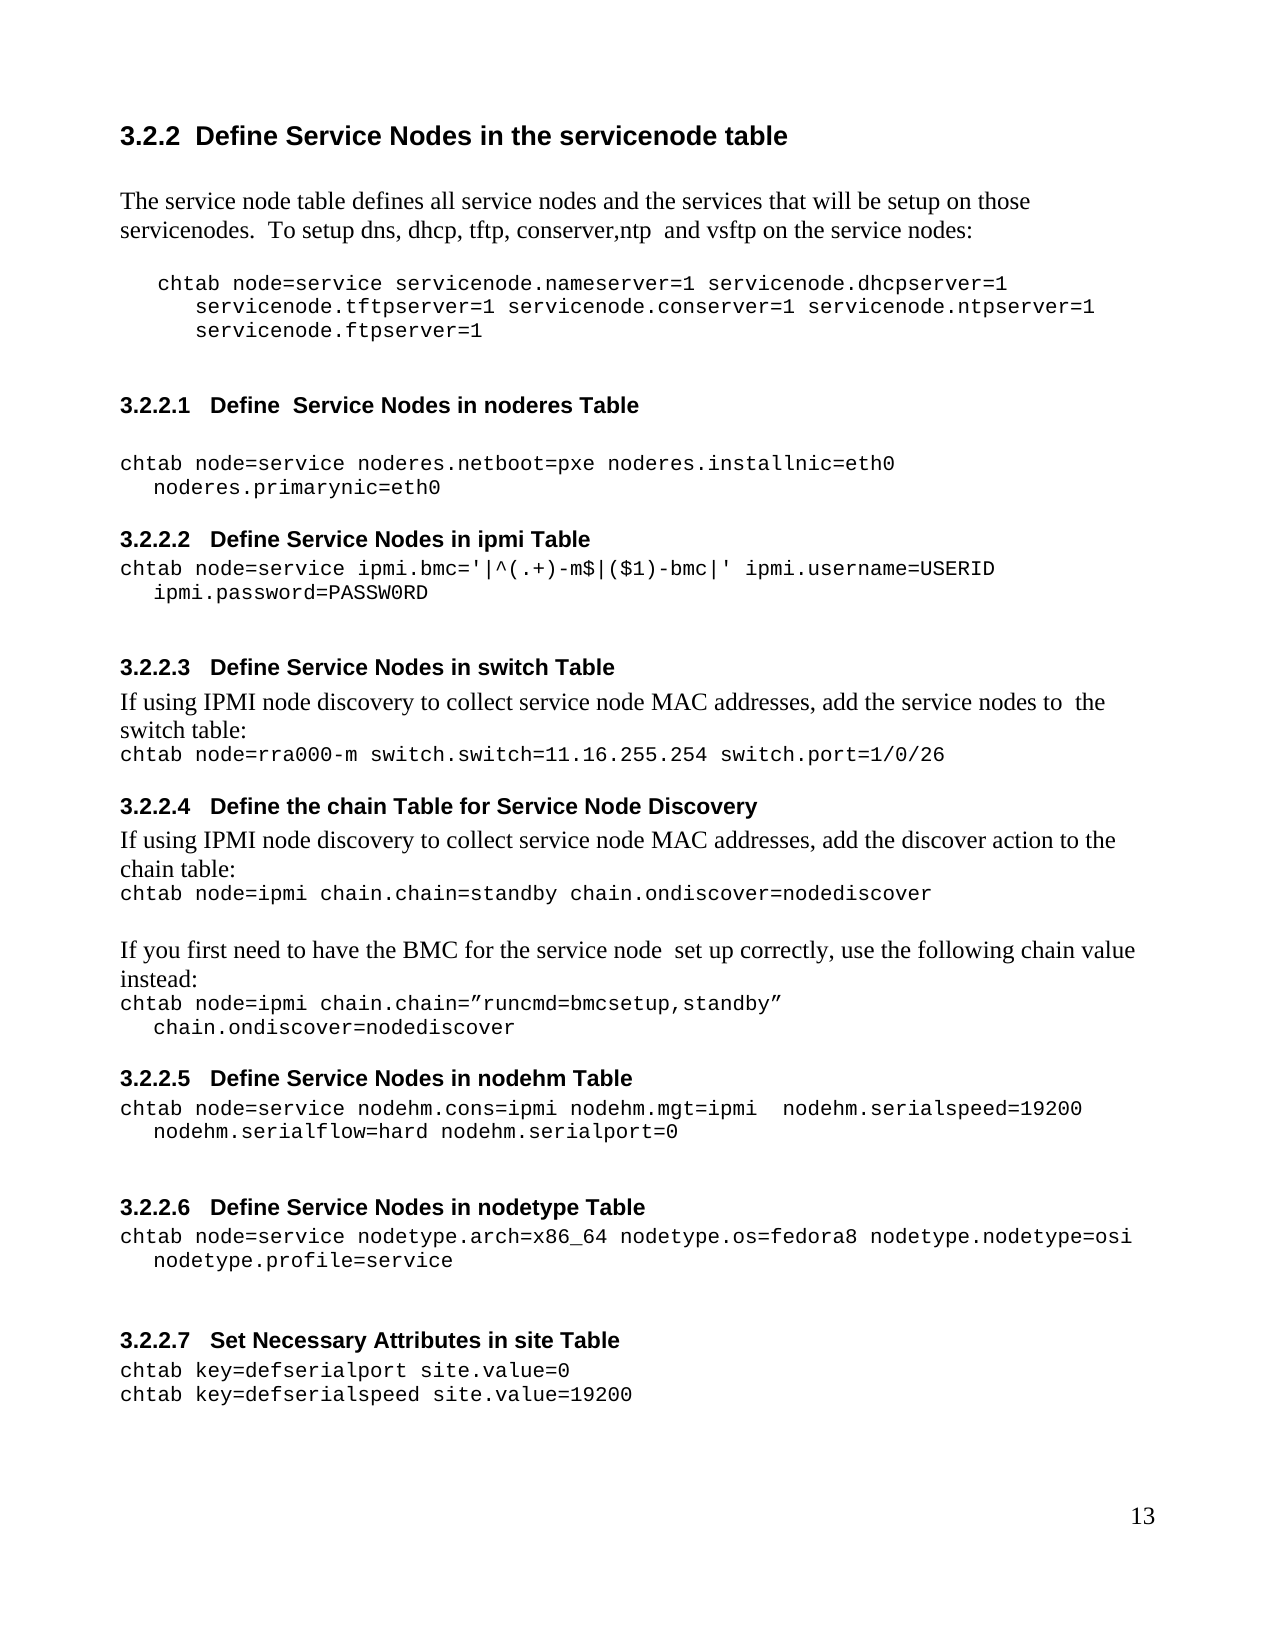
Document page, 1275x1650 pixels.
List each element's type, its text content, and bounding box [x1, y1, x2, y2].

subtitle Define Service Nodes in nodehm Table [120, 1065, 1155, 1092]
text chtab node=service noderes.netboot=pxe noderes.installnic=eth0 noderes.primarynic=eth0 [120, 453, 1155, 501]
text If using IPMI node discovery to collect service node MAC addresses, add the service nodes to the switch table: [120, 687, 1155, 744]
text chtab node=service servicenode.nameserver=1 servicenode.dhcpserver=1 servicenode.tftpserver=1 servicenode.conserver=1 servicenode.ntpserver=1 servicenode.ftpserver=1 [157, 272, 1155, 343]
text chtab node=service nodehm.cons=ipmi nodehm.mgt=ipmi nodehm.serialspeed=19200 nodehm.serialflow=hard nodehm.serialport=0 [120, 1098, 1155, 1145]
text chtab node=service ipmi.bmc='|^(.+)-m$|($1)-bmc|' ipmi.username=USERID ipmi.password=PASSW0RD [120, 558, 1155, 606]
subtitle Define Service Nodes in ipmi Table [120, 526, 1155, 552]
subtitle Set Necessary Attributes in site Table [120, 1327, 1155, 1354]
text If you first need to have the BMC for the service node set up correctly, use the following chain value instead: [120, 936, 1155, 993]
text chtab key=defserialspeed site.value=19200 [120, 1384, 1155, 1407]
text chtab node=ipmi chain.chain=”runcmd=bmcsetup,standby” chain.ondiscover=nodediscover [120, 993, 1155, 1040]
subtitle Define the chain Table for Service Node Discovery [120, 793, 1155, 819]
text chtab node=ipmi chain.chain=standby chain.ondiscover=nodediscover [120, 883, 1155, 907]
text chtab node=service nodetype.arch=x86_64 nodetype.os=fedora8 nodetype.nodetype=osi nodetype.profile=service [120, 1226, 1155, 1274]
subtitle Define Service Nodes in the servicenode table [120, 120, 1155, 151]
subtitle Define Service Nodes in switch Table [120, 654, 1155, 681]
subtitle Define Service Nodes in noderes Table [120, 392, 1155, 418]
text chtab key=defserialport site.value=0 [120, 1360, 1155, 1384]
text If using IPMI node discovery to collect service node MAC addresses, add the discover action to the chain table: [120, 826, 1155, 883]
text chtab node=rra000-m switch.switch=11.16.255.254 switch.port=1/0/26 [120, 744, 1155, 768]
text The service node table defines all service nodes and the services that will be setup on those servicenodes. To setup dns, dhcp, tftp, conserver,ntp and vsftp on the service nodes: [120, 186, 1155, 244]
subtitle Define Service Nodes in nodetype Table [120, 1194, 1155, 1220]
